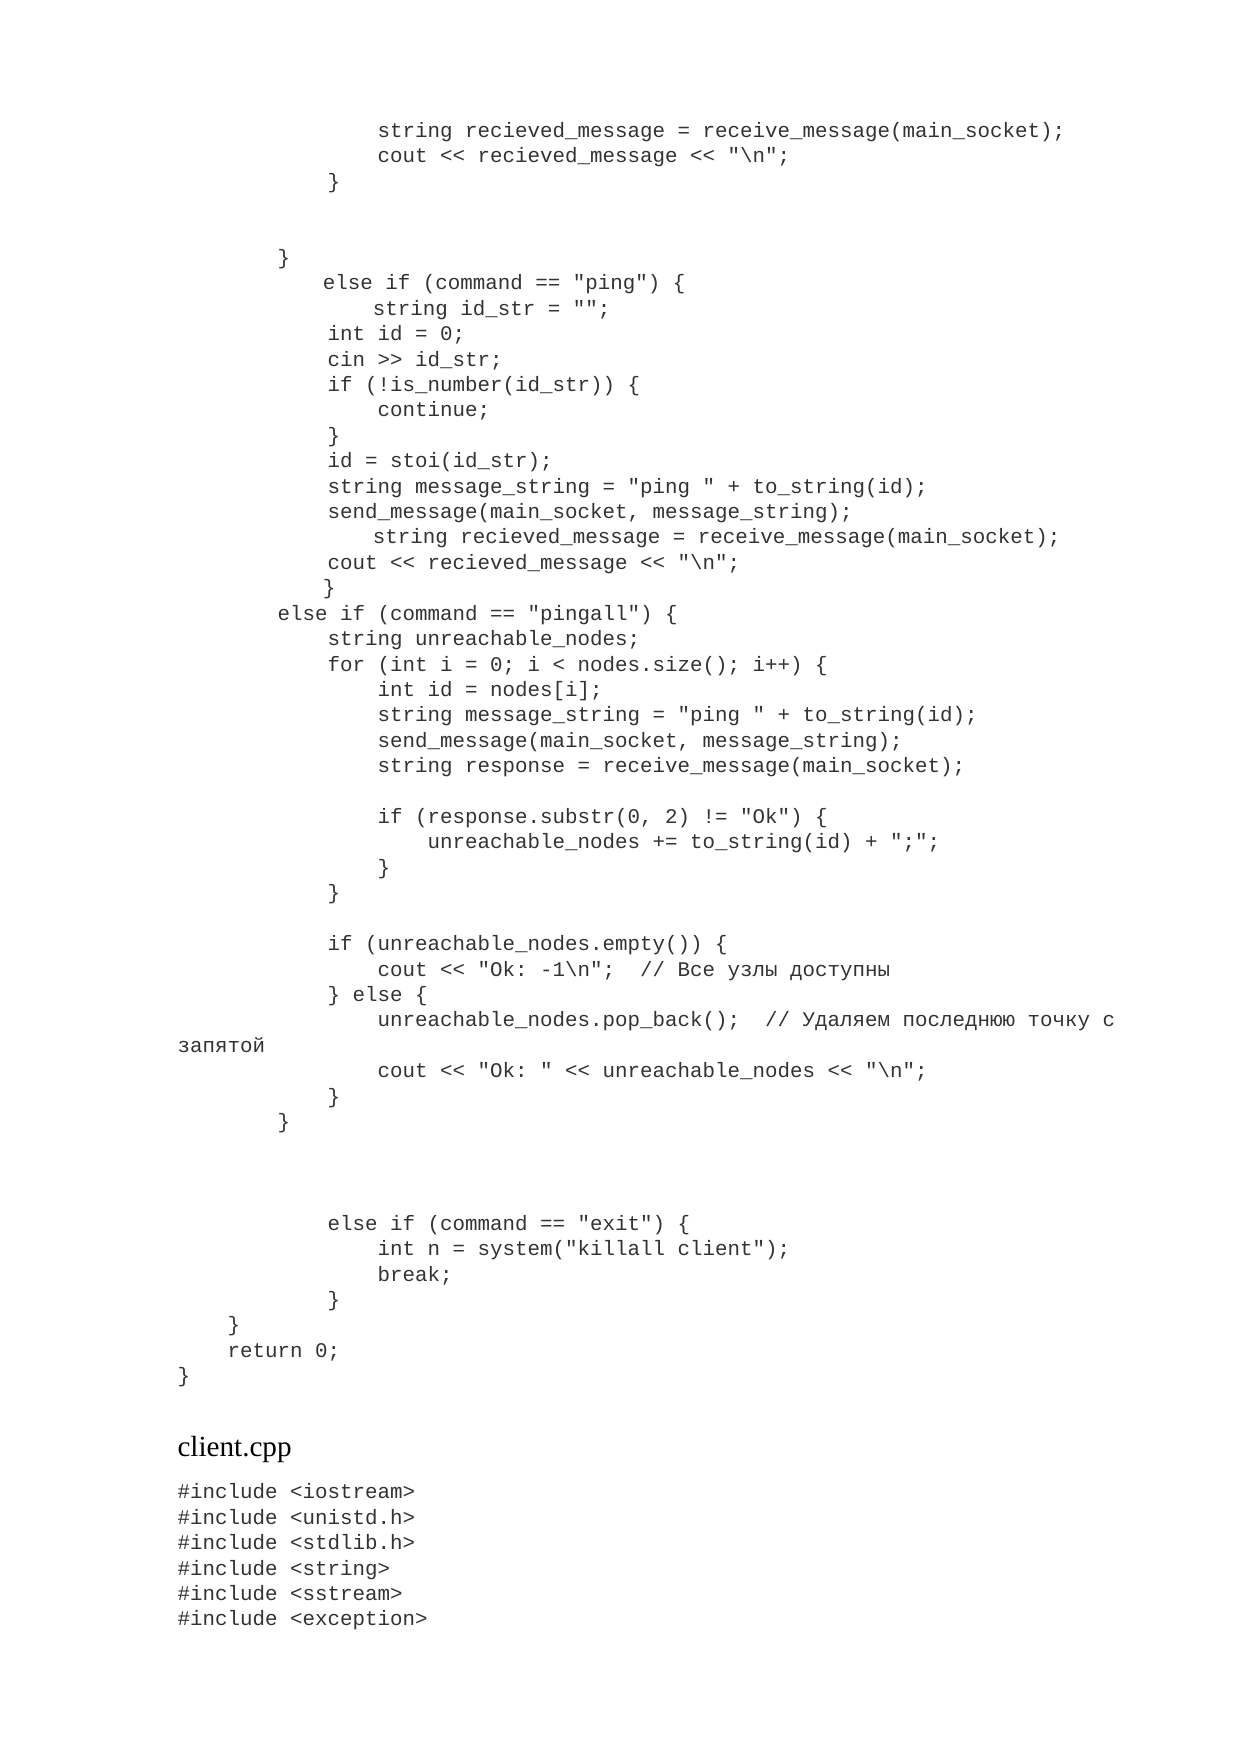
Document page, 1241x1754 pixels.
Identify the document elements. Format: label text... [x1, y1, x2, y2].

text return 0; [177, 1338, 1152, 1363]
text } [177, 855, 1152, 881]
text continue; [177, 398, 1152, 423]
text string response = receive_message(main_socket); [177, 753, 1152, 779]
text #include <stdlib.h> [177, 1530, 1152, 1556]
text string unreachable_nodes; [177, 626, 1152, 652]
text cin >> id_str; [177, 347, 1152, 372]
text } [177, 1109, 1152, 1135]
text unreachable_nodes += to_string(id) + ";"; [177, 830, 1152, 855]
text for (int i = 0; i < nodes.size(); i++) { [177, 652, 1152, 677]
text #include <iostream> [177, 1479, 1152, 1505]
text } [177, 1363, 1152, 1389]
text int id = 0; [177, 321, 1152, 347]
text if (unreachable_nodes.empty()) { [177, 931, 1152, 957]
text int id = nodes[i]; [177, 677, 1152, 703]
text string id_str = ""; [177, 296, 1152, 321]
text } [177, 423, 1152, 448]
text } [177, 881, 1152, 906]
text #include <exception> [177, 1607, 1152, 1632]
text } [177, 1287, 1152, 1313]
text else if (command == "exit") { [177, 1211, 1152, 1236]
text } [177, 169, 1152, 194]
text #include <string> [177, 1556, 1152, 1581]
text } [177, 576, 1152, 601]
text cout << recieved_message << "\n"; [177, 143, 1152, 169]
text break; [177, 1262, 1152, 1287]
text string recieved_message = receive_message(main_socket); [177, 525, 1152, 550]
text id = stoi(id_str); [177, 448, 1152, 474]
text } [177, 1313, 1152, 1338]
text if (response.substr(0, 2) != "Ok") { [177, 804, 1152, 830]
text unreachable_nodes.pop_back(); // Удаляем последнюю точку с запятой [177, 1008, 1152, 1058]
text } [177, 245, 1152, 271]
text cout << "Ok: -1\n"; // Все узлы доступны [177, 957, 1152, 982]
text client.cpp [177, 1429, 1152, 1463]
text #include <sstream> [177, 1581, 1152, 1607]
text if (!is_number(id_str)) { [177, 372, 1152, 398]
text send_message(main_socket, message_string); [177, 499, 1152, 525]
text int n = system("killall client"); [177, 1236, 1152, 1262]
text else if (command == "pingall") { [177, 601, 1152, 626]
text string message_string = "ping " + to_string(id); [177, 703, 1152, 728]
text #include <unistd.h> [177, 1505, 1152, 1530]
text cout << "Ok: " << unreachable_nodes << "\n"; [177, 1058, 1152, 1084]
text else if (command == "ping") { [177, 271, 1152, 296]
text string recieved_message = receive_message(main_socket); [177, 118, 1152, 143]
text cout << recieved_message << "\n"; [177, 550, 1152, 576]
text } [177, 1084, 1152, 1109]
text string message_string = "ping " + to_string(id); [177, 474, 1152, 499]
text } else { [177, 982, 1152, 1008]
text send_message(main_socket, message_string); [177, 728, 1152, 753]
